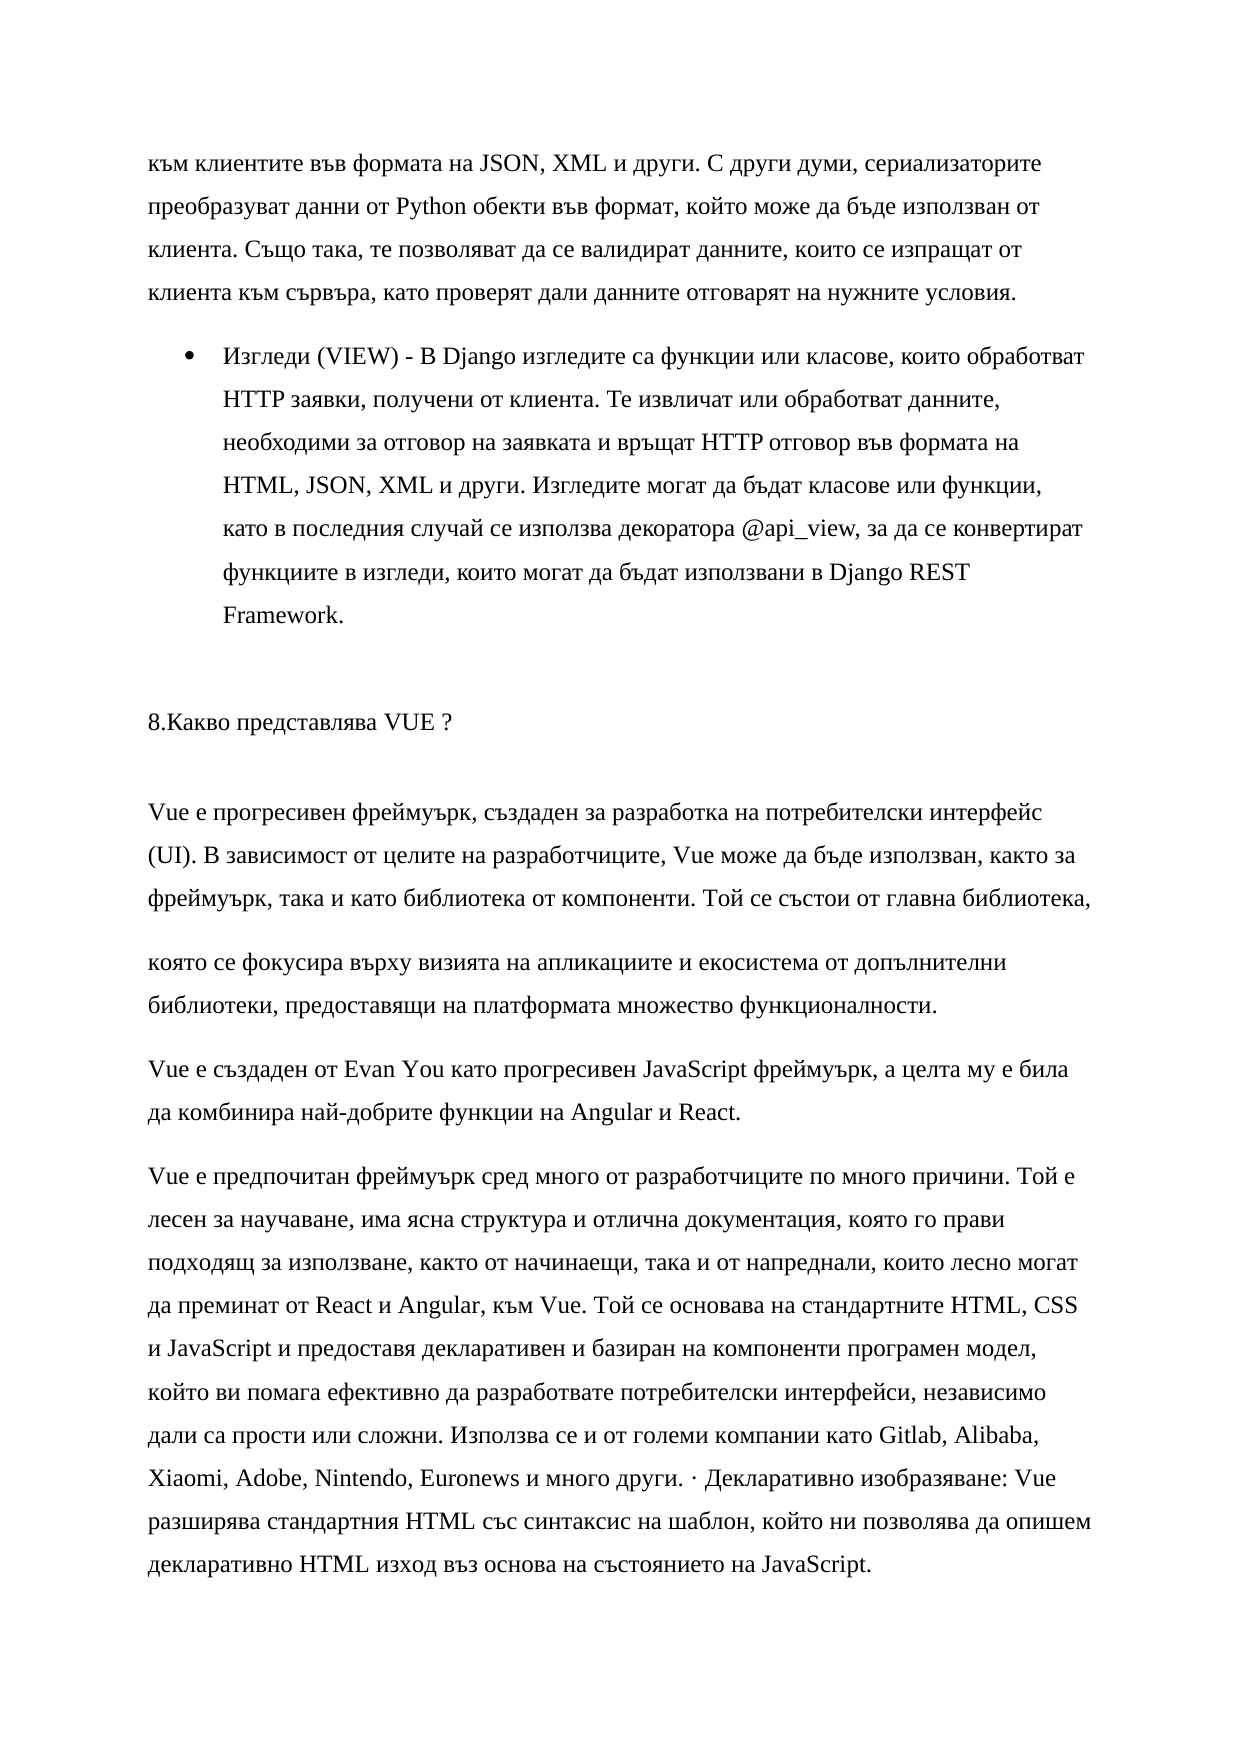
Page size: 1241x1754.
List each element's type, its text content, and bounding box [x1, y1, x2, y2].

text Vue е прогресивен фреймуърк, създаден за разработка на потребителски интерфейс (UI). В зависимост от целите на разработчиците, Vue може да бъде използван, както за фреймуърк, така и като библиотека от компоненти. Той се състои от главна библиотека, [148, 797, 1093, 912]
subtitle 8.Какво представлява VUE ? [148, 707, 1093, 736]
list Изгледи (VIEW) - В Django изгледите са функции или класове, които обработват HTTP заявки, получени от клиента. Те извличат или обработват данните, необходими за отговор на заявката и връщат HTTP отговор във формата на HTML, JSON, XML и други. Изгледите могат да бъдат класове или функции, като в последния случай се използва декоратора @api_view, за да се конвертират функциите в изгледи, които могат да бъдат използвани в Django REST Framework. [185, 341, 1093, 628]
text към клиентите във формата на JSON, XML и други. С други думи, сериализаторите преобразуват данни от Python обекти във формат, който може да бъде използван от клиента. Също така, те позволяват да се валидират данните, които се изпращат от клиента към сървъра, като проверят дали данните отговарят на нужните условия. [148, 148, 1093, 306]
text Vue е предпочитан фреймуърк сред много от разработчиците по много причини. Той е лесен за научаване, има ясна структура и отлична документация, която го прави подходящ за използване, както от начинаещи, така и от напреднали, които лесно могат да преминат от React и Angular, към Vue. Той се основава на стандартните HTML, CSS и JavaScript и предоставя декларативен и базиран на компоненти програмен модел, който ви помага ефективно да разработвате потребителски интерфейси, независимо дали са прости или сложни. Използва се и от големи компании като Gitlab, Alibaba, Xiaomi, Adobe, Nintendo, Euronews и много други. · Декларативно изобразяване: Vue разширява стандартния HTML със синтаксис на шаблон, който ни позволява да опишем декларативно HTML изход въз основа на състоянието на JavaScript. [148, 1161, 1093, 1578]
text която се фокусира върху визията на апликациите и екосистема от допълнителни библиотеки, предоставящи на платформата множество функционалности. [148, 947, 1093, 1019]
text Vue е създаден от Evan You като прогресивен JavaScript фреймуърк, а целта му е била да комбинира най-добрите функции на Angular и React. [148, 1054, 1093, 1126]
